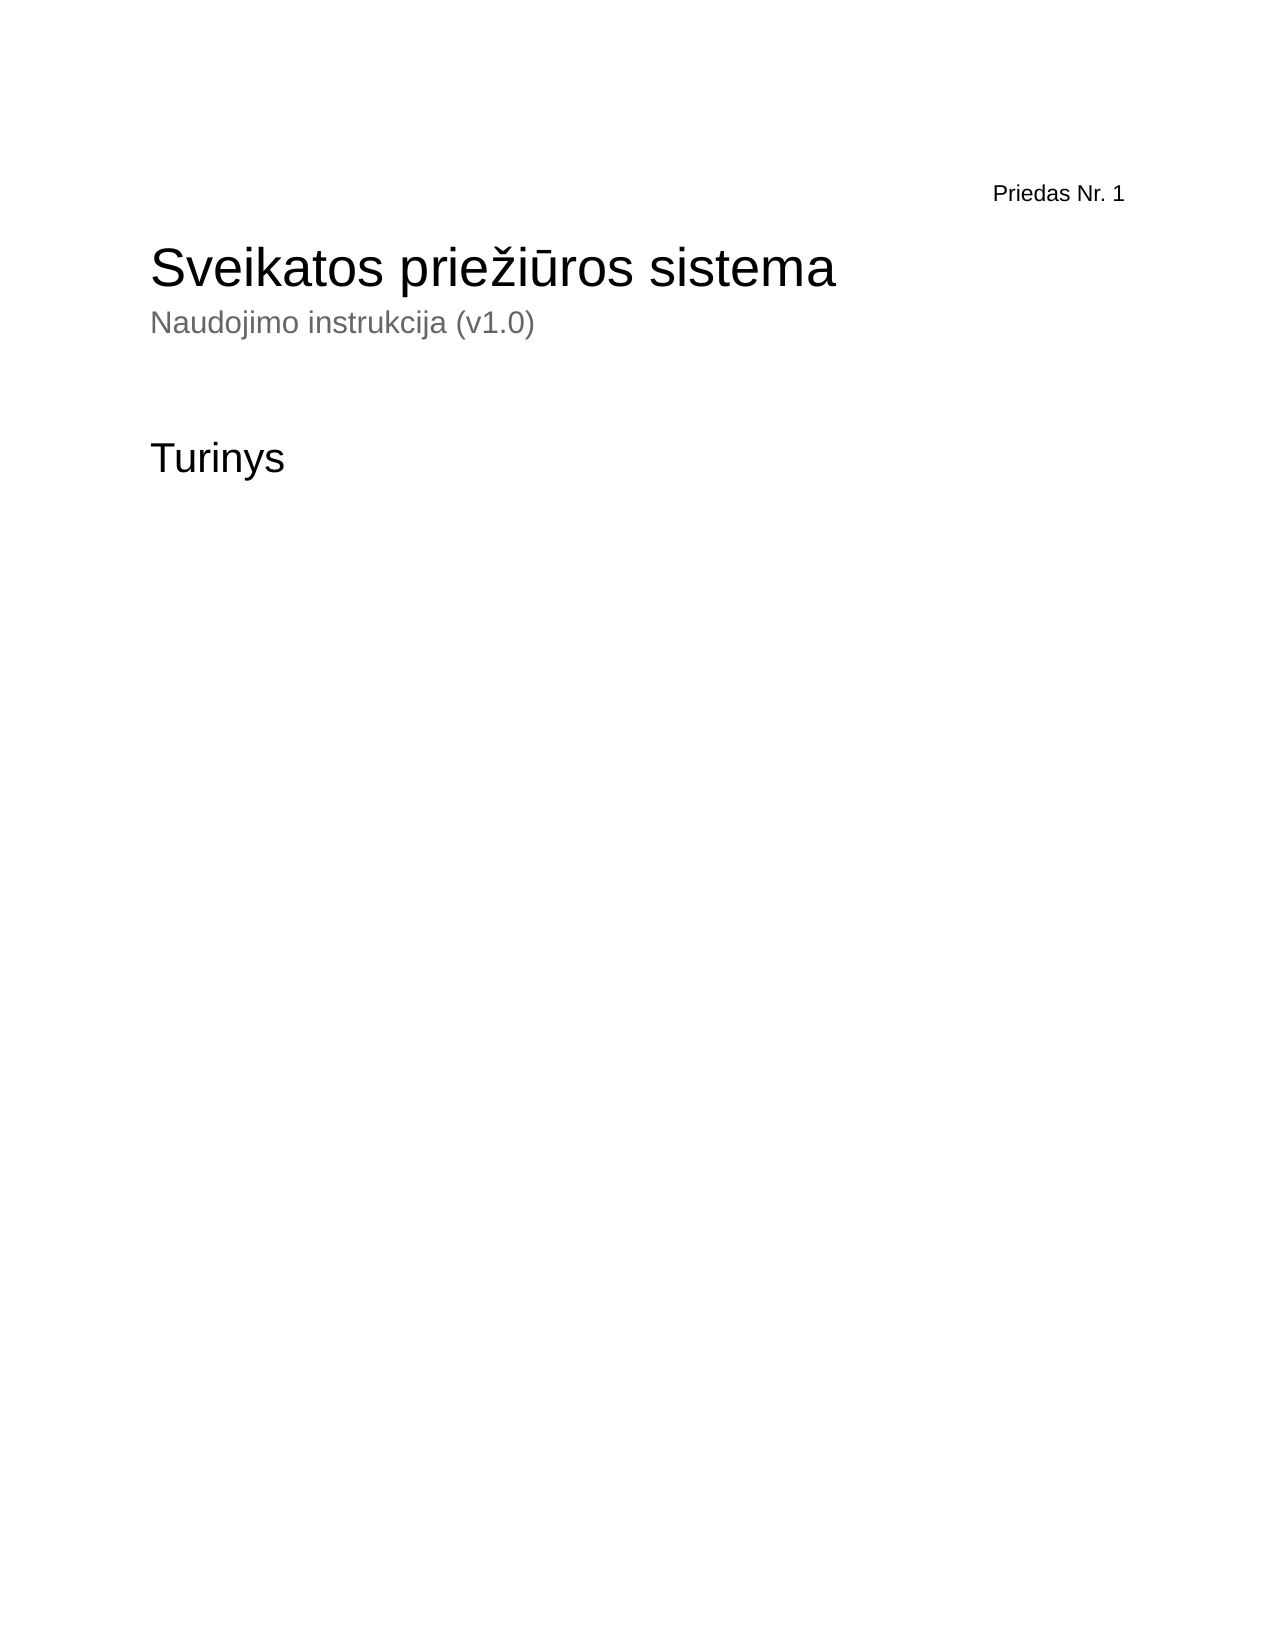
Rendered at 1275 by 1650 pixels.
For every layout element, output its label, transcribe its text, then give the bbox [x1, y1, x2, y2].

subtitle Naudojimo instrukcija (v1.0) [150, 304, 1125, 341]
title Sveikatos priežiūros sistema [150, 236, 1125, 298]
text Turinys [150, 433, 1125, 481]
